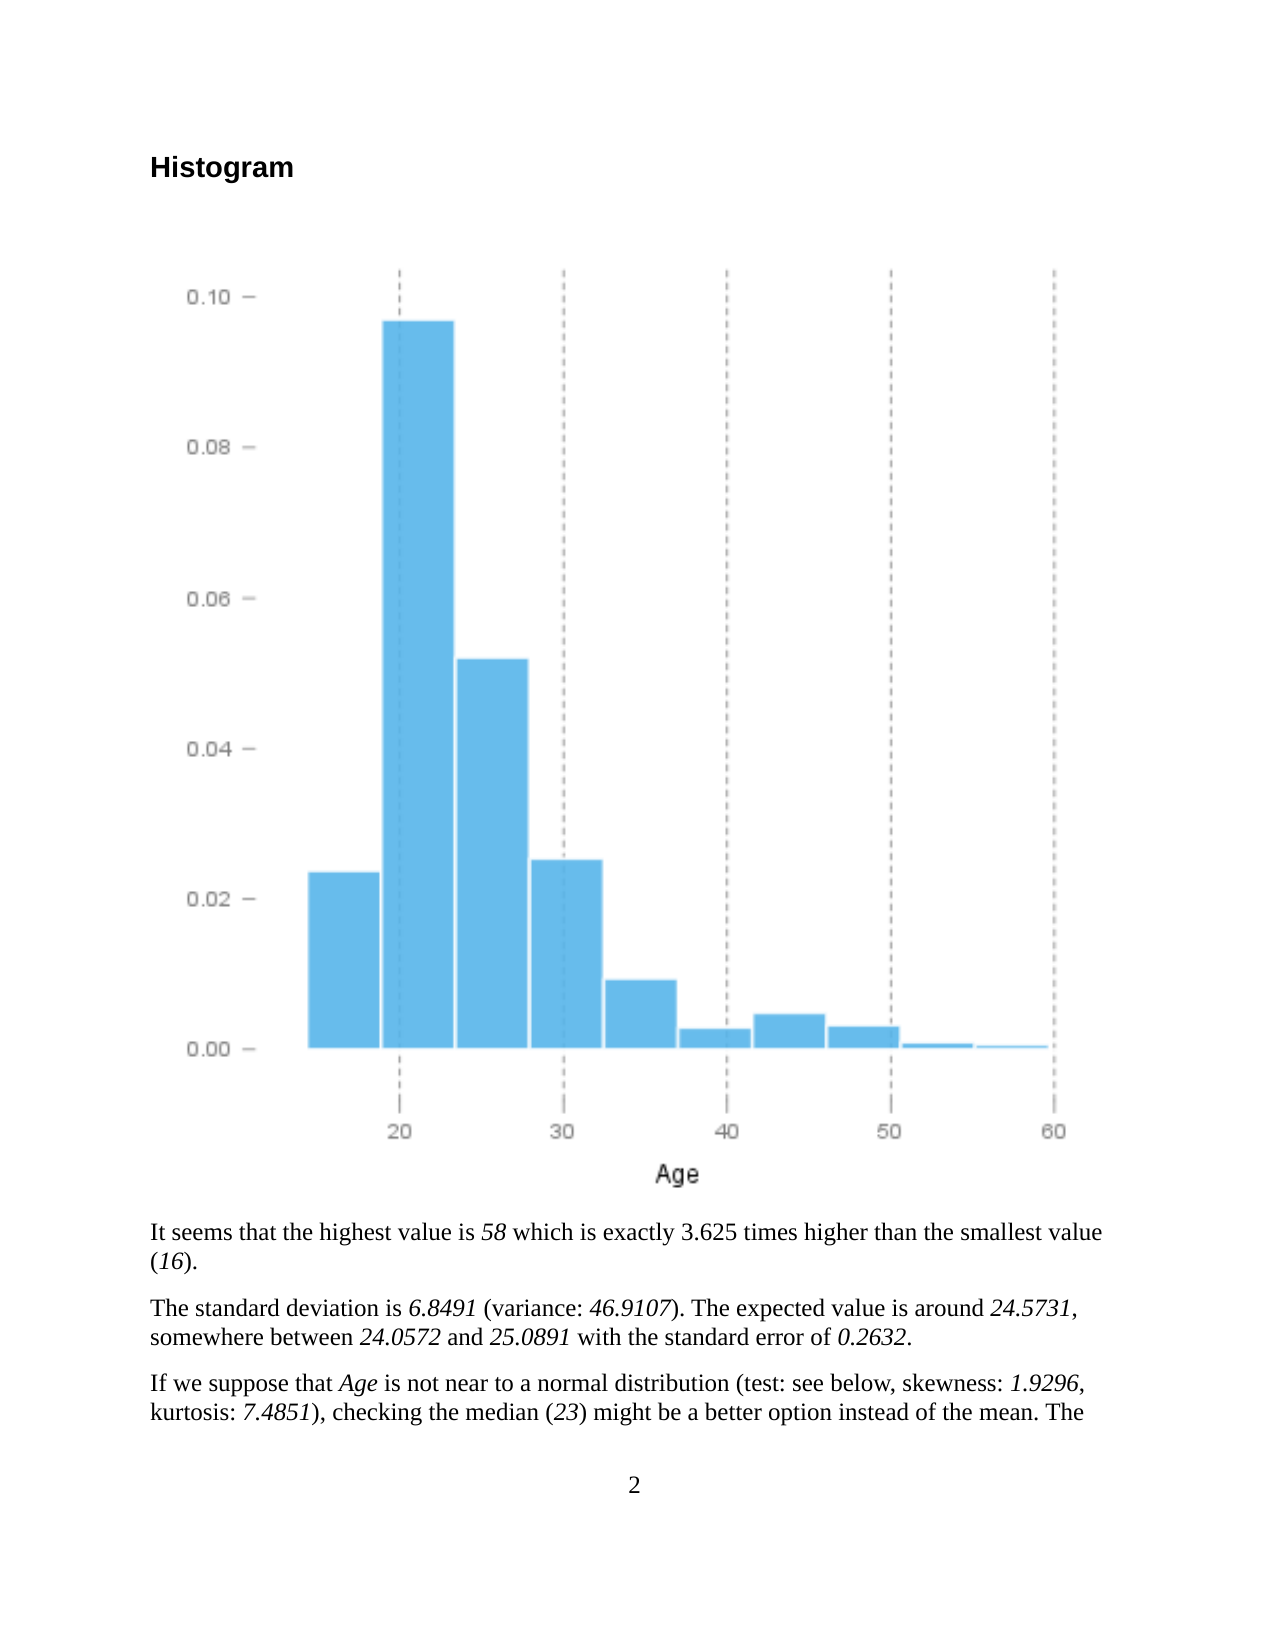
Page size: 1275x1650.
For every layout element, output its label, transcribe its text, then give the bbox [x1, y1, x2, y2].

text It seems that the highest value is 58 which is exactly 3.625 times higher than the smallest value (16). [150, 1217, 1125, 1275]
subtitle Histogram [150, 150, 1125, 183]
picture [150, 196, 1163, 1209]
text The standard deviation is 6.8491 (variance: 46.9107). The expected value is around 24.5731, somewhere between 24.0572 and 25.0891 with the standard error of 0.2632. [150, 1293, 1125, 1350]
text If we suppose that Age is not near to a normal distribution (test: see below, skewness: 1.9296, kurtosis: 7.4851), checking the median (23) might be a better option instead of the mean. The [150, 1368, 1125, 1426]
